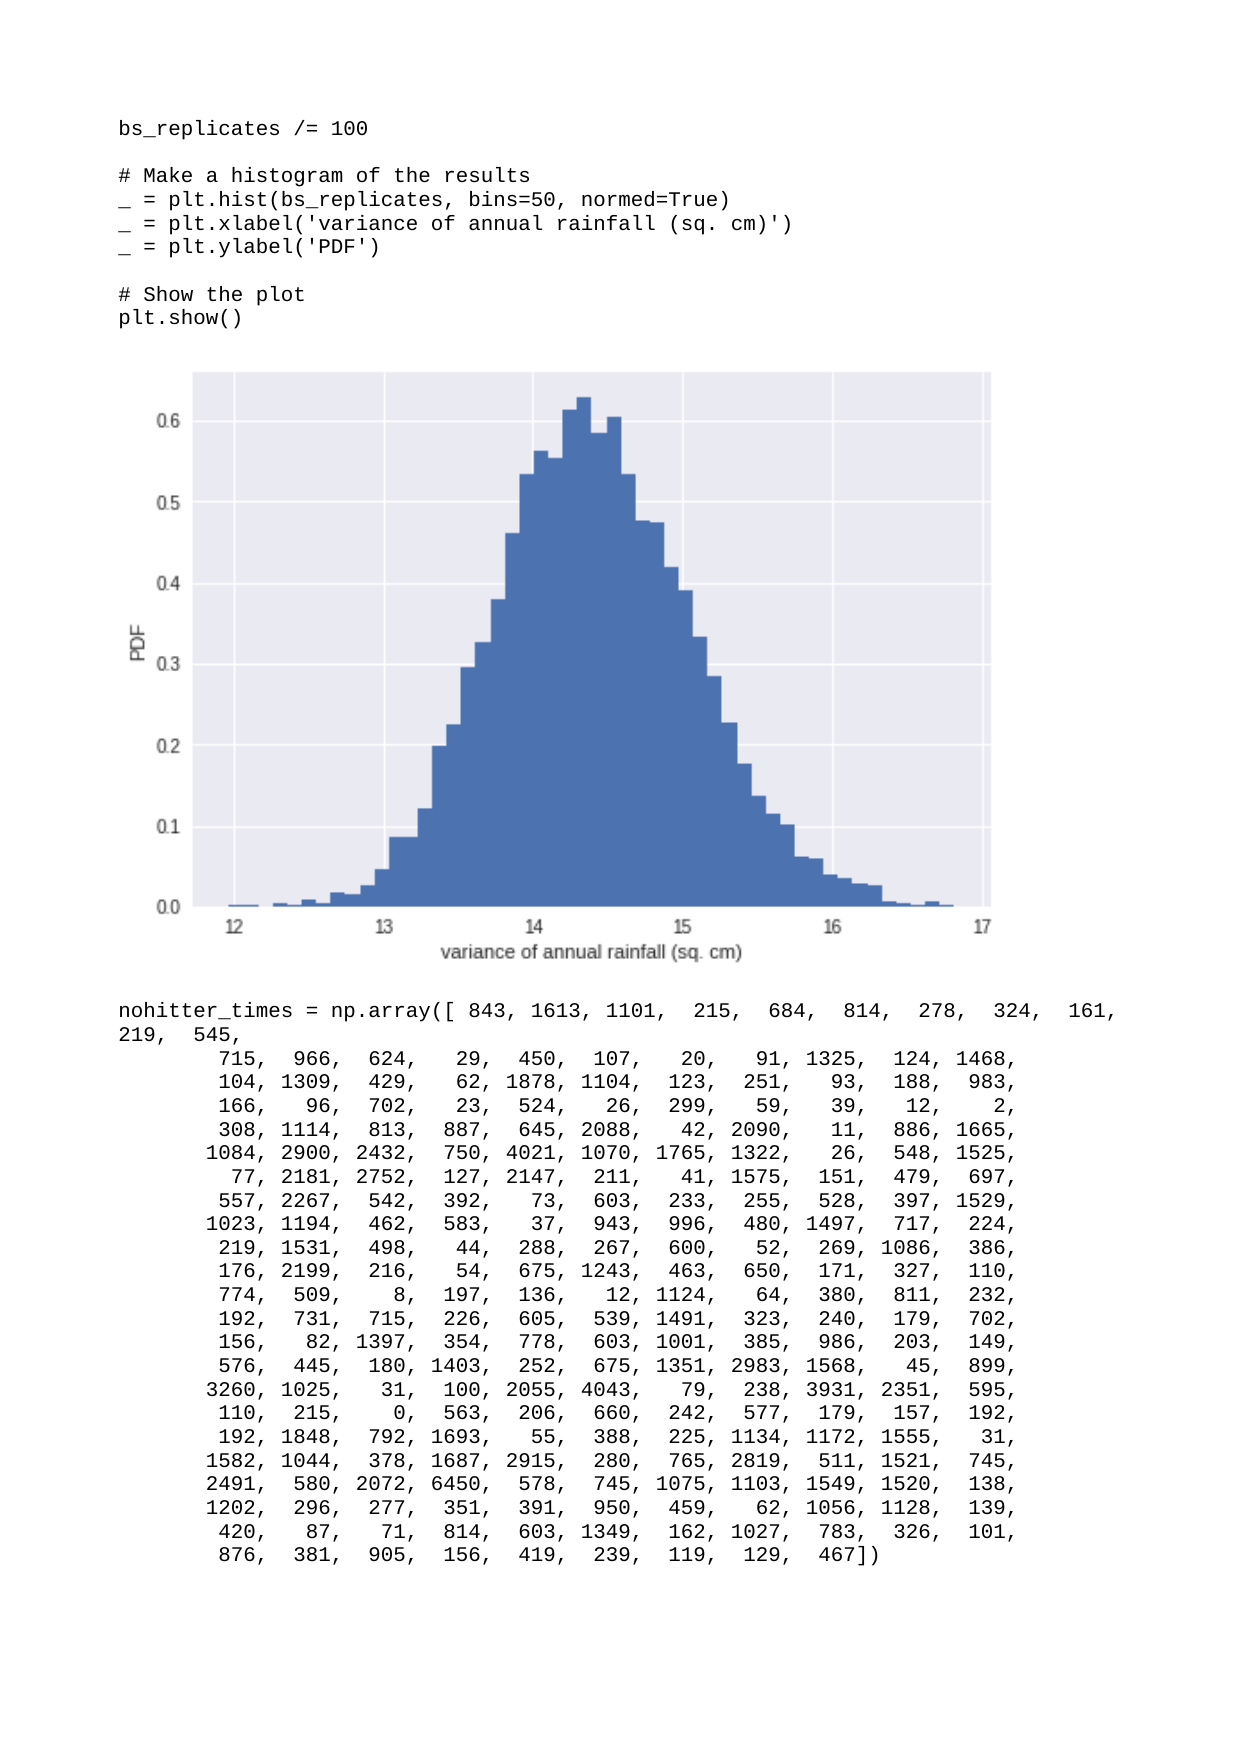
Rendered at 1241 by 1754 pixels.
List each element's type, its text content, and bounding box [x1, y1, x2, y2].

text 308, 1114, 813, 887, 645, 2088, 42, 2090, 11, 886, 1665, [118, 1119, 1122, 1142]
text 110, 215, 0, 563, 206, 660, 242, 577, 179, 157, 192, [118, 1402, 1122, 1426]
text 192, 731, 715, 226, 605, 539, 1491, 323, 240, 179, 702, [118, 1308, 1122, 1331]
text nohitter_times = np.array([ 843, 1613, 1101, 215, 684, 814, 278, 324, 161, 219, 545, [118, 1000, 1122, 1048]
text 77, 2181, 2752, 127, 2147, 211, 41, 1575, 151, 479, 697, [118, 1166, 1122, 1189]
text 2491, 580, 2072, 6450, 578, 745, 1075, 1103, 1549, 1520, 138, [118, 1473, 1122, 1497]
text 576, 445, 180, 1403, 252, 675, 1351, 2983, 1568, 45, 899, [118, 1355, 1122, 1379]
picture [118, 360, 1004, 975]
text 192, 1848, 792, 1693, 55, 388, 225, 1134, 1172, 1555, 31, [118, 1426, 1122, 1450]
text 715, 966, 624, 29, 450, 107, 20, 91, 1325, 124, 1468, [118, 1048, 1122, 1071]
text 420, 87, 71, 814, 603, 1349, 162, 1027, 783, 326, 101, [118, 1521, 1122, 1544]
text 1582, 1044, 378, 1687, 2915, 280, 765, 2819, 511, 1521, 745, [118, 1450, 1122, 1473]
text # Make a histogram of the results [118, 165, 1122, 189]
text 176, 2199, 216, 54, 675, 1243, 463, 650, 171, 327, 110, [118, 1261, 1122, 1284]
text 166, 96, 702, 23, 524, 26, 299, 59, 39, 12, 2, [118, 1095, 1122, 1119]
text 3260, 1025, 31, 100, 2055, 4043, 79, 238, 3931, 2351, 595, [118, 1379, 1122, 1402]
text 774, 509, 8, 197, 136, 12, 1124, 64, 380, 811, 232, [118, 1284, 1122, 1308]
text _ = plt.hist(bs_replicates, bins=50, normed=True) [118, 189, 1122, 213]
text # Show the plot [118, 284, 1122, 307]
text 1202, 296, 277, 351, 391, 950, 459, 62, 1056, 1128, 139, [118, 1497, 1122, 1521]
text plt.show() [118, 307, 1122, 331]
text 156, 82, 1397, 354, 778, 603, 1001, 385, 986, 203, 149, [118, 1331, 1122, 1355]
text bs_replicates /= 100 [118, 118, 1122, 142]
text _ = plt.ylabel('PDF') [118, 236, 1122, 260]
text 876, 381, 905, 156, 419, 239, 119, 129, 467]) [118, 1544, 1122, 1568]
text 1084, 2900, 2432, 750, 4021, 1070, 1765, 1322, 26, 548, 1525, [118, 1142, 1122, 1166]
text 1023, 1194, 462, 583, 37, 943, 996, 480, 1497, 717, 224, [118, 1213, 1122, 1237]
text 557, 2267, 542, 392, 73, 603, 233, 255, 528, 397, 1529, [118, 1189, 1122, 1213]
text _ = plt.xlabel('variance of annual rainfall (sq. cm)') [118, 213, 1122, 236]
text 219, 1531, 498, 44, 288, 267, 600, 52, 269, 1086, 386, [118, 1237, 1122, 1261]
text 104, 1309, 429, 62, 1878, 1104, 123, 251, 93, 188, 983, [118, 1071, 1122, 1095]
